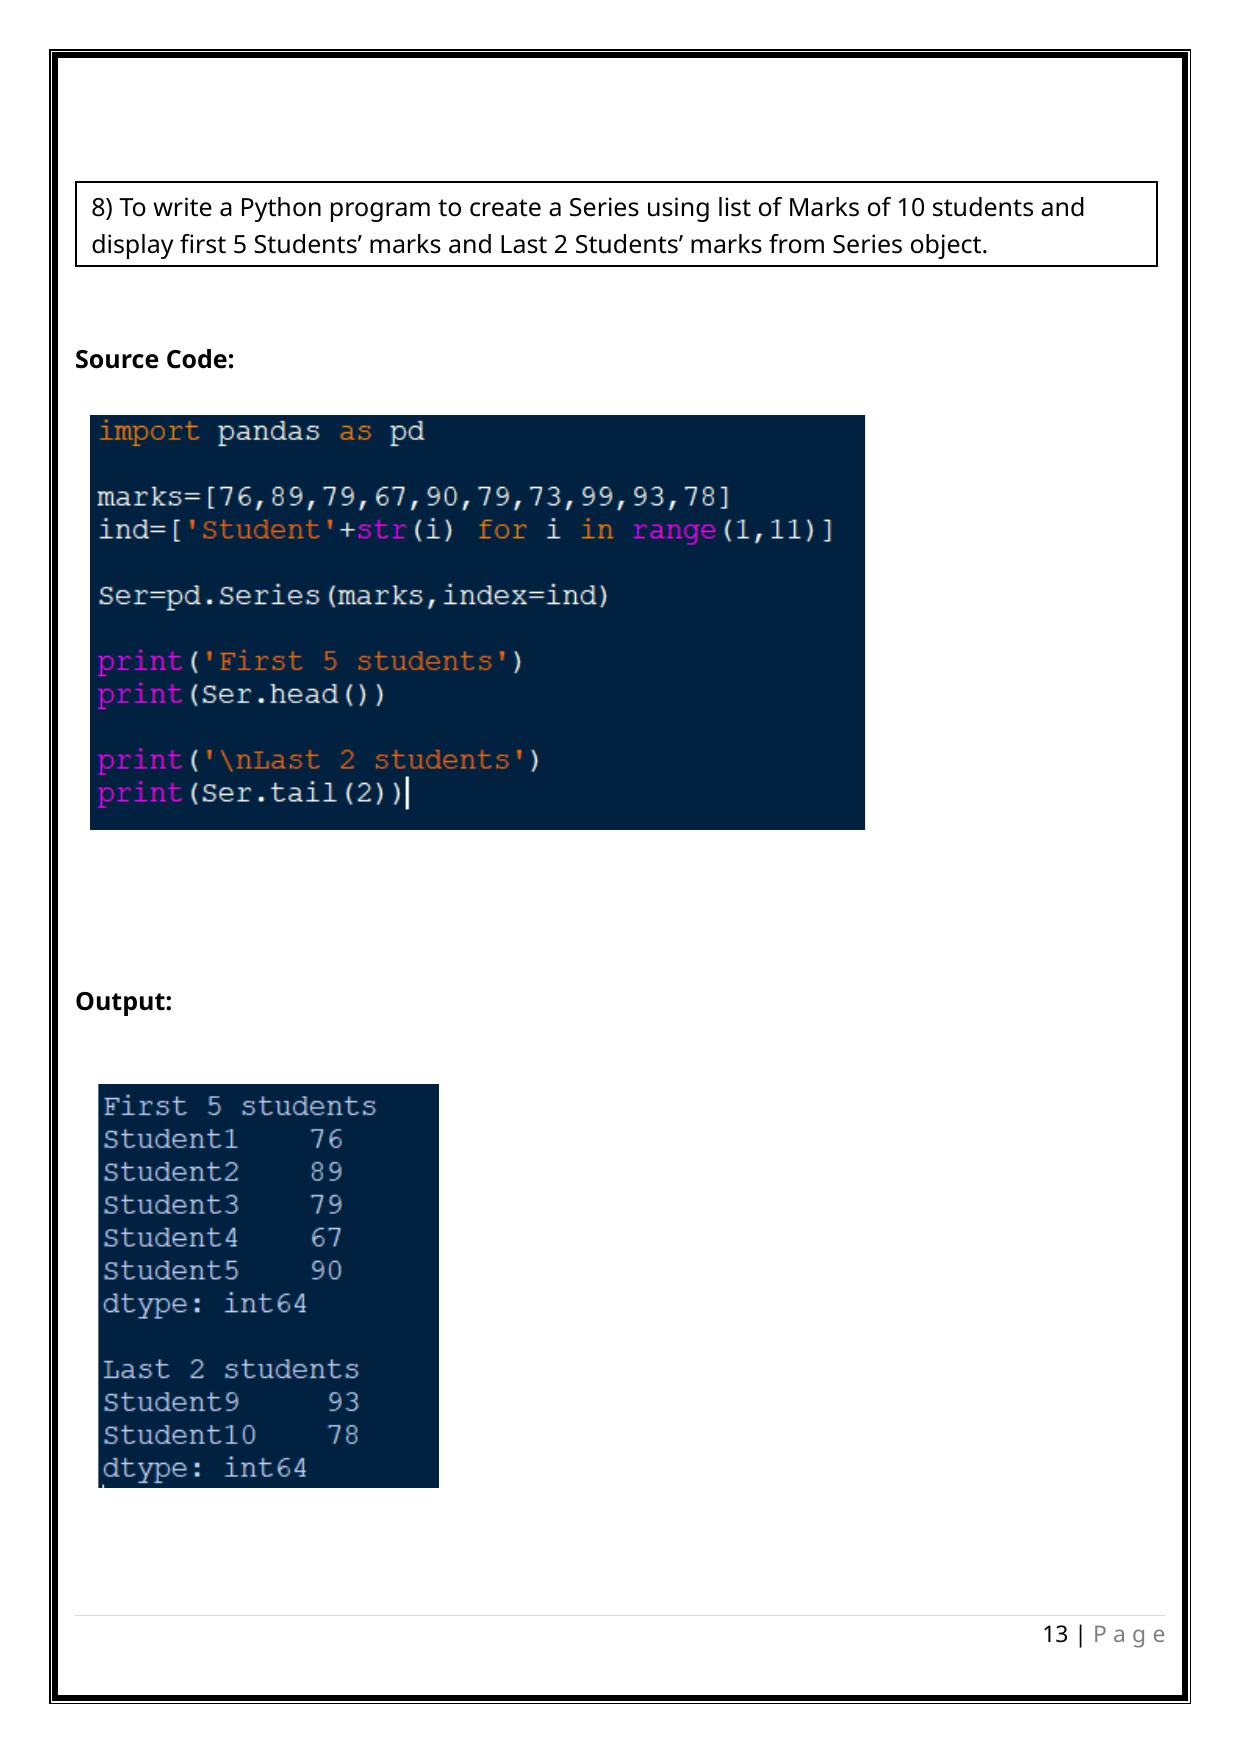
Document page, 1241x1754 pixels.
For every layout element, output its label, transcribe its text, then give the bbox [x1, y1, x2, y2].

picture [98, 1084, 439, 1488]
text Source Code: [75, 342, 1165, 376]
text 8) To write a Python program to create a Series using list of Marks of 10 students and [91, 189, 1142, 223]
picture [90, 415, 865, 830]
text display first 5 Students’ marks and Last 2 Students’ marks from Series object. [91, 226, 1142, 259]
text Output: [75, 983, 1165, 1017]
